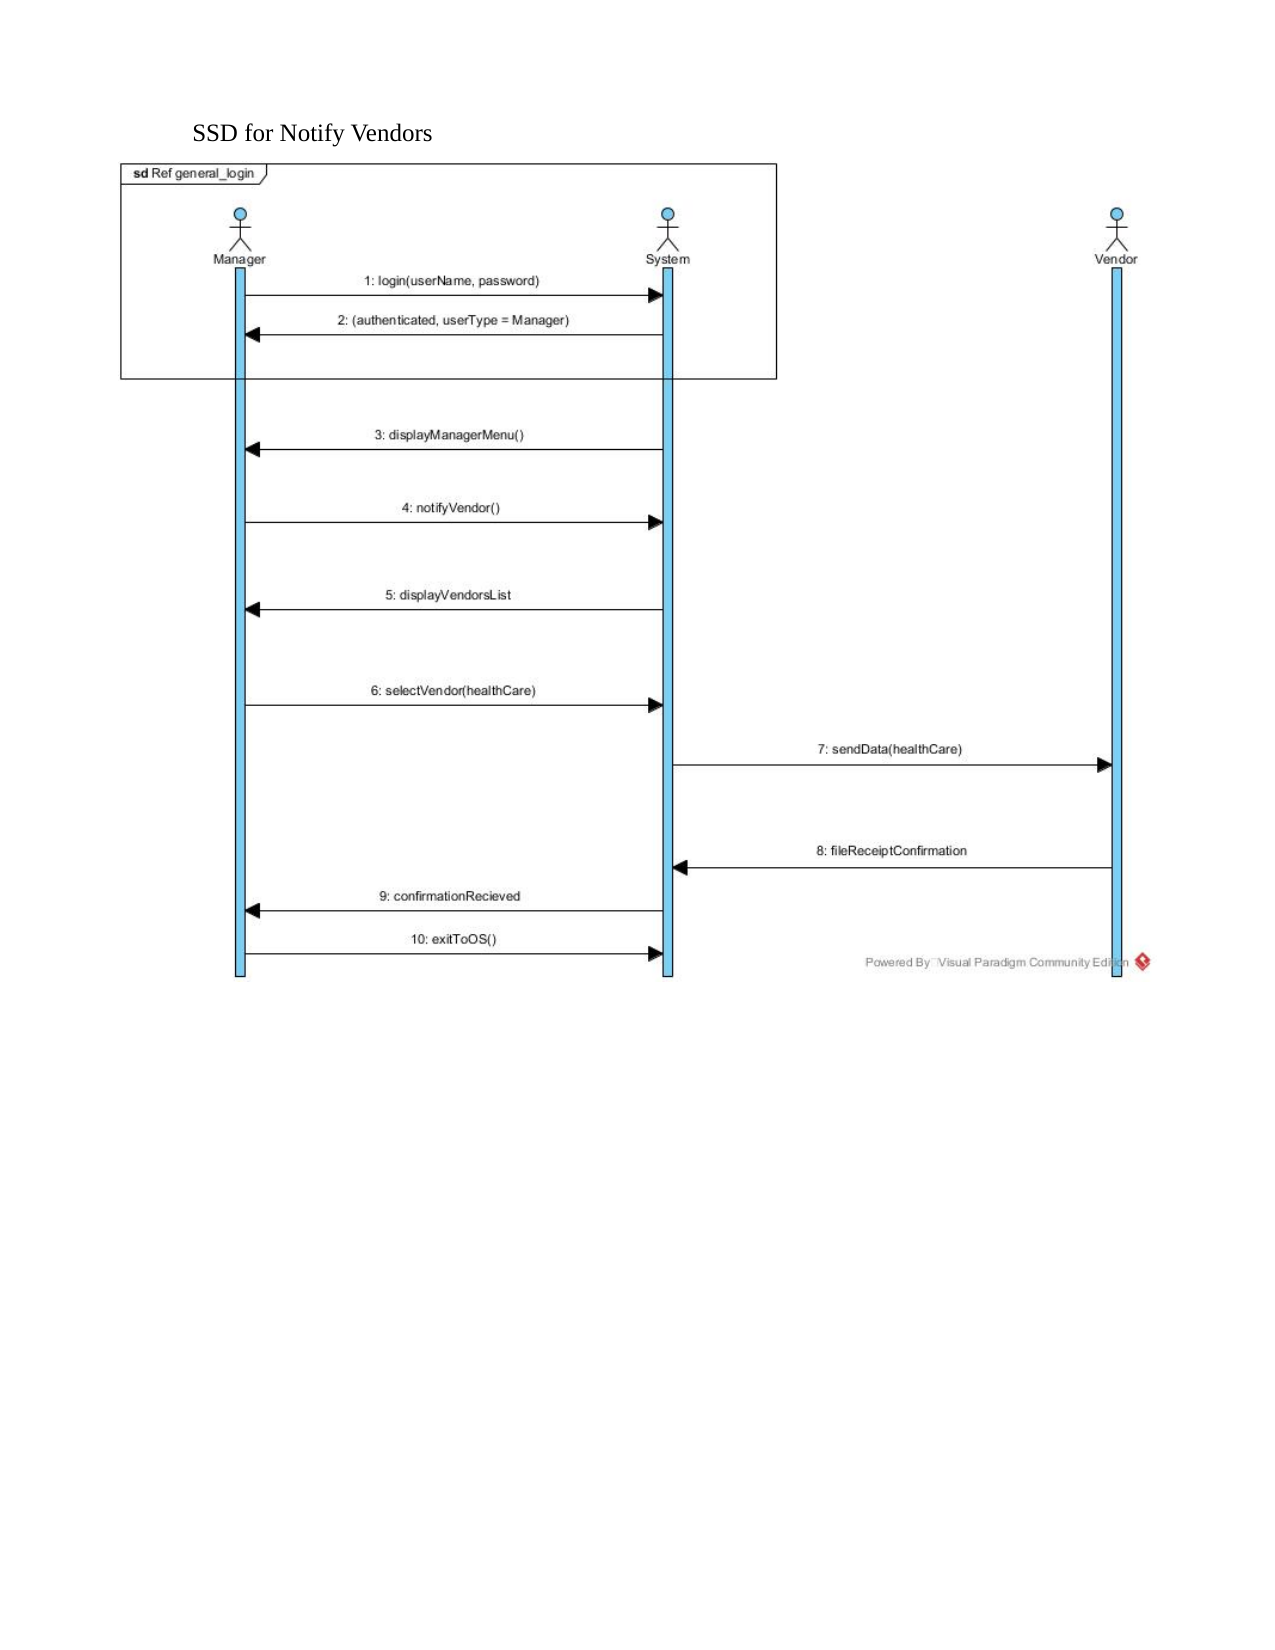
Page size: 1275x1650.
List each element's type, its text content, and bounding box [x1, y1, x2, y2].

text SSD for Notify Vendors [118, 118, 1157, 147]
picture [118, 161, 1157, 982]
